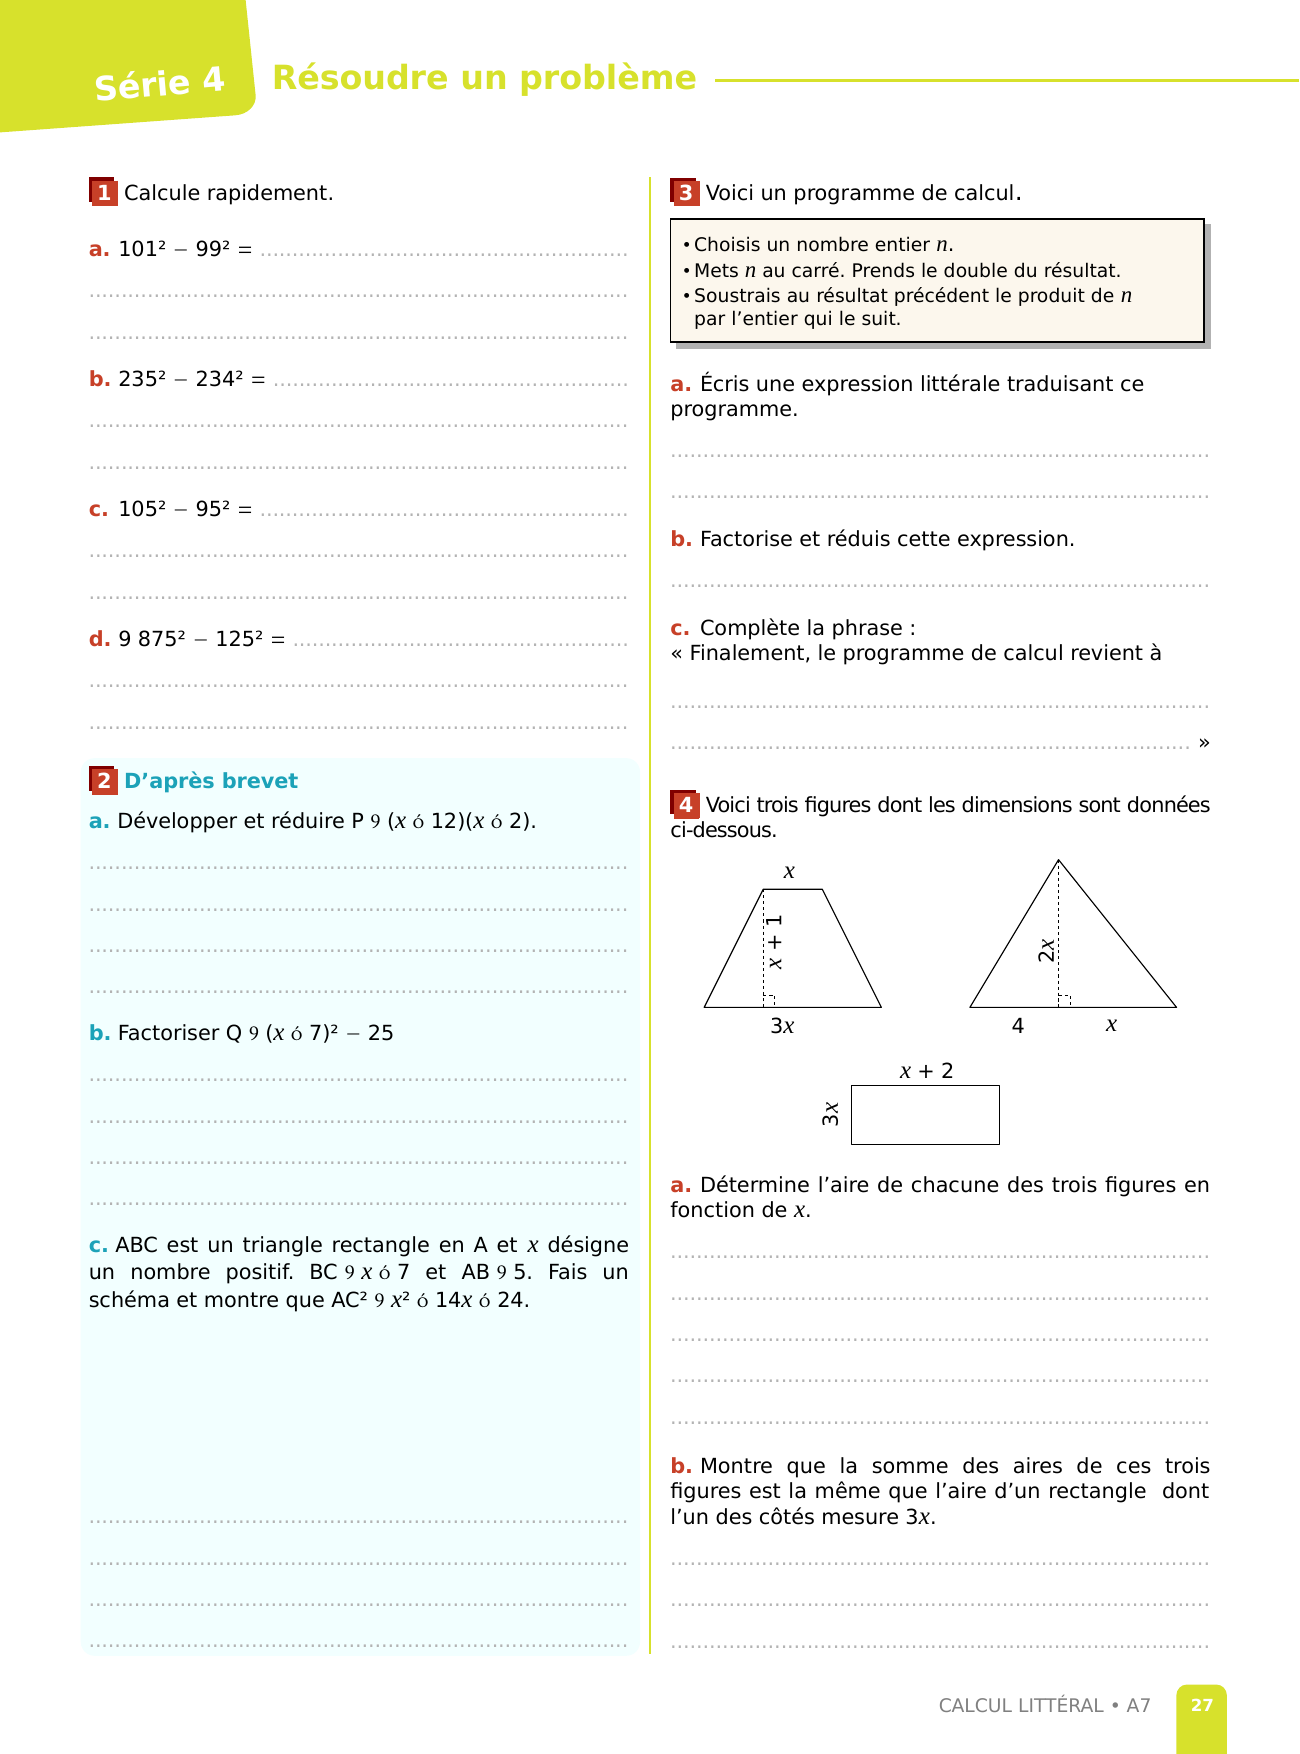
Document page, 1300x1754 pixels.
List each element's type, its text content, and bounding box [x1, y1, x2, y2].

list Factorise et réduis cette expression. [670, 527, 1211, 552]
subtitle Voici un programme de calcul. [670, 177, 1211, 206]
list Détermine l’aire de chacune des trois figures en fonction de x. [670, 1172, 1211, 1222]
list Écris une expression littérale traduisant ce programme. [670, 372, 1211, 421]
subtitle Calcule rapidement. [114, 177, 629, 205]
list 101² ─ 99²  [88, 220, 629, 261]
list Complète la phrase : « Finalement, le programme de calcul revient à [670, 617, 1211, 665]
list 105² ─ 95²  [88, 480, 629, 521]
list Mets n au carré. Prends le double du résultat. [671, 244, 1203, 269]
subtitle Voici trois figures dont les dimensions sont données ci-dessous. [670, 790, 1211, 842]
list 235² ─ 234²  [88, 350, 629, 391]
list 9 875² ─ 125²  [88, 610, 629, 651]
list Choisis un nombre entier n. [671, 220, 1203, 244]
list Soustrais au résultat précédent le produit de n par l’entier qui le suit. [671, 269, 1203, 341]
text » [670, 713, 1211, 754]
list Montre que la somme des aires de ces trois figures est la même que l’aire d’un rectangle dont l’un des côtés mesure 3x. [670, 1453, 1211, 1529]
